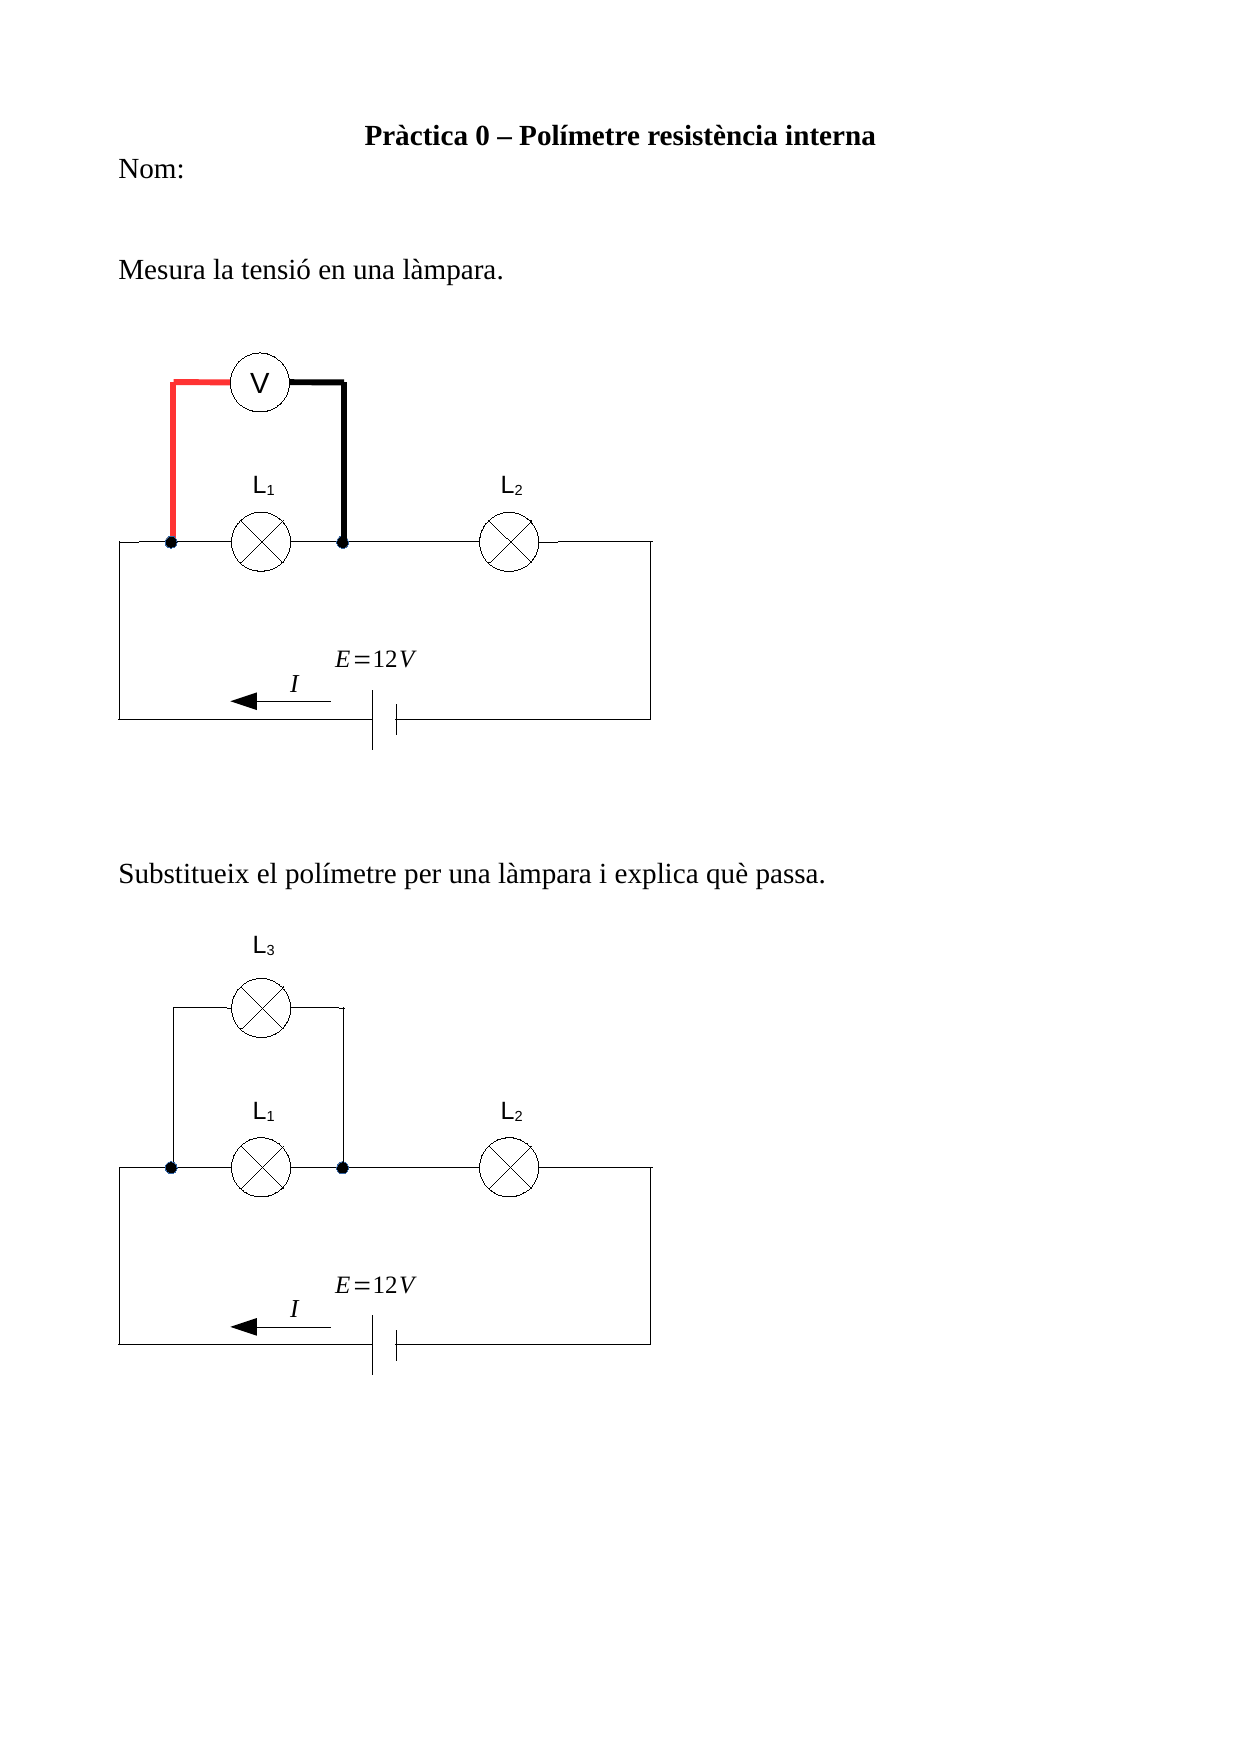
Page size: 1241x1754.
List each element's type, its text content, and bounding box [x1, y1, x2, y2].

text Pràctica 0 – Polímetre resistència interna [118, 118, 1122, 152]
text Substitueix el polímetre per una làmpara i explica què passa. [118, 856, 1122, 889]
text Nom: [118, 152, 1122, 185]
text Mesura la tensió en una làmpara. [118, 252, 1122, 286]
